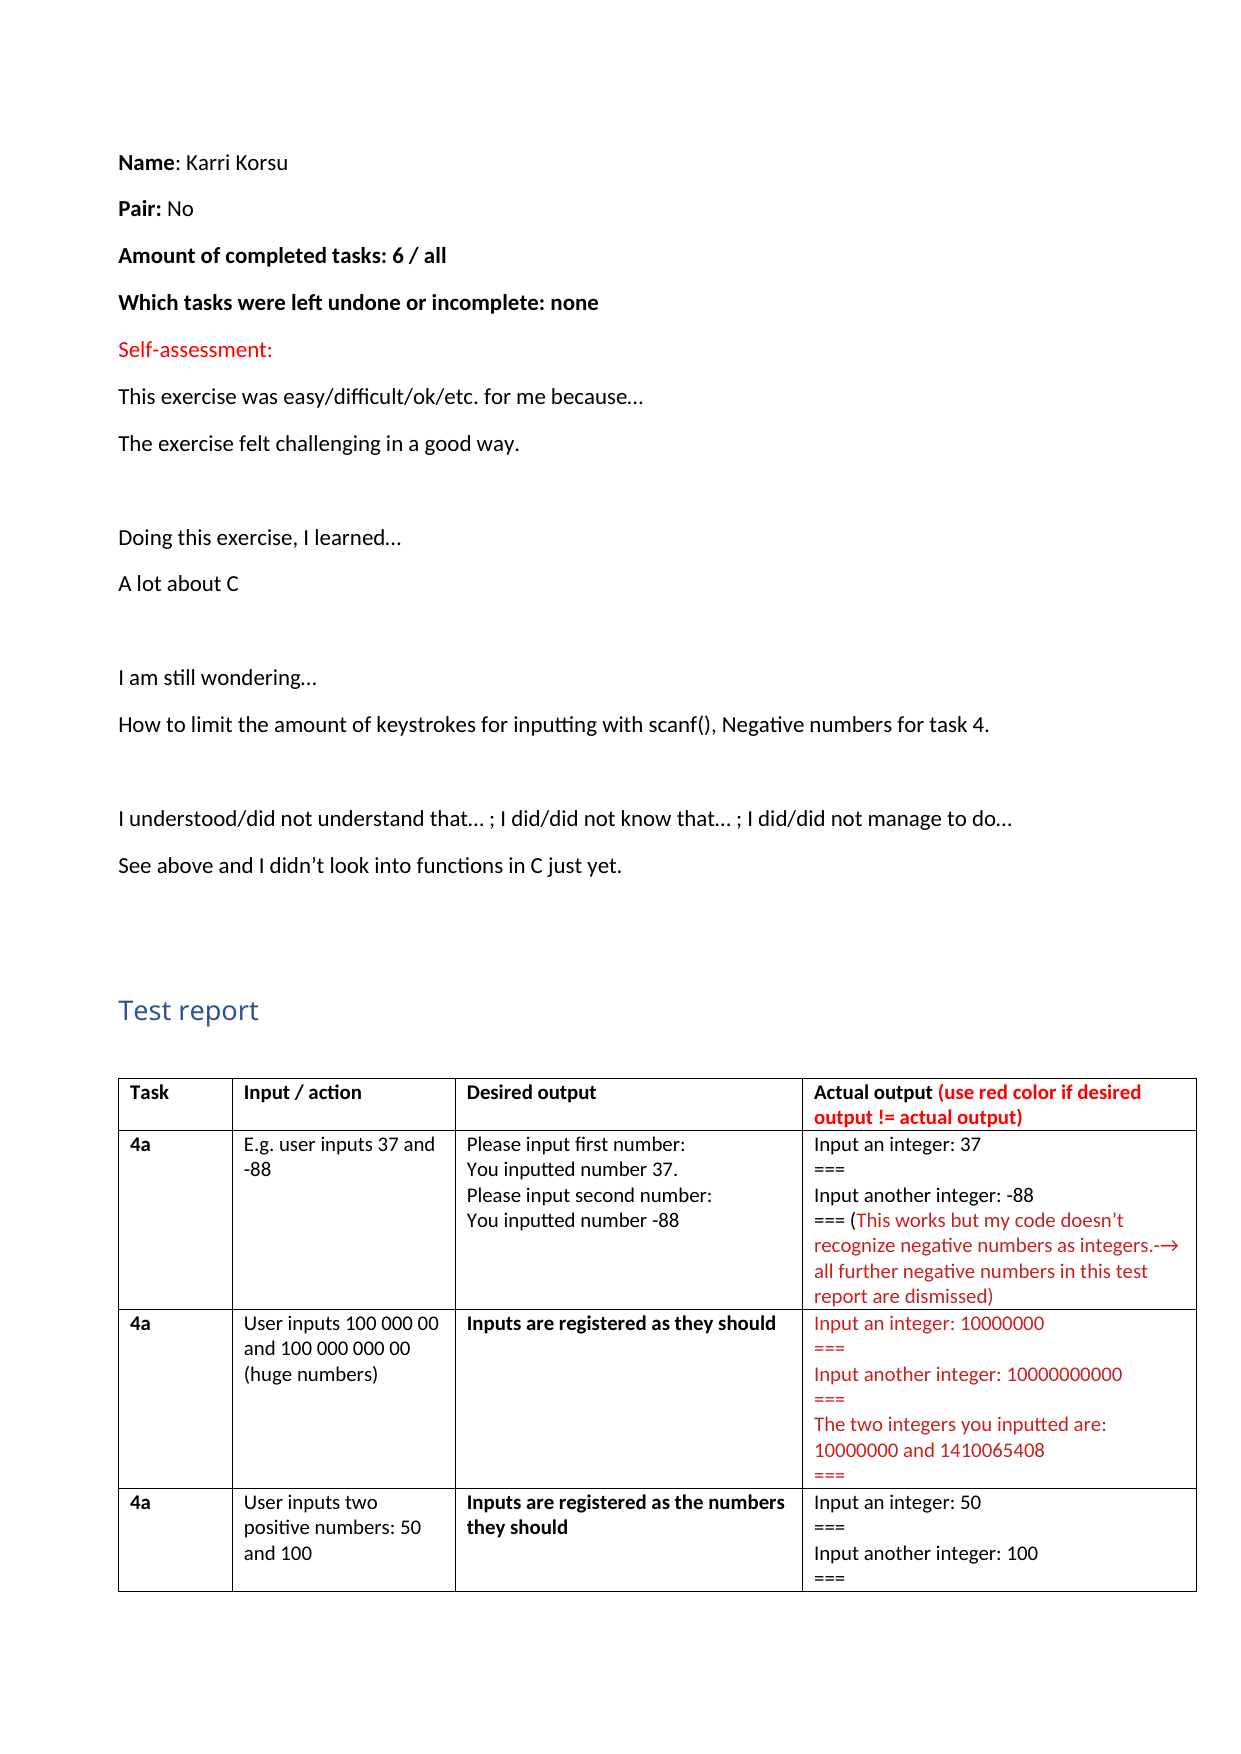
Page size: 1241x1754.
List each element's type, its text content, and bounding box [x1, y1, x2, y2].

text Name: Karri Korsu [118, 148, 1122, 176]
table_header Actual output (use red color if desired output != actual output) [803, 1079, 1196, 1130]
subtitle Test report [118, 991, 1122, 1028]
table_cell User inputs 100 000 00 and 100 000 000 00 (huge numbers) [233, 1310, 455, 1488]
text I am still wondering… [118, 663, 1122, 691]
table_cell Inputs are registered as they should [456, 1310, 802, 1488]
table_header Desired output [456, 1079, 802, 1130]
text Amount of completed tasks: 6 / all [118, 241, 1122, 269]
text How to limit the amount of keystrokes for inputting with scanf(), Negative numbers for task 4. [118, 710, 1122, 738]
table_cell 4a [119, 1310, 232, 1488]
table_cell E.g. user inputs 37 and -88 [233, 1131, 455, 1309]
text This exercise was easy/difficult/ok/etc. for me because… [118, 382, 1122, 410]
table_cell 4a [119, 1131, 232, 1309]
text I understood/did not understand that… ; I did/did not know that… ; I did/did not manage to do… [118, 804, 1122, 832]
text A lot about C [118, 569, 1122, 597]
text See above and I didn’t look into functions in C just yet. [118, 851, 1122, 879]
table_cell Inputs are registered as the numbers they should [456, 1489, 802, 1591]
text The exercise felt challenging in a good way. [118, 429, 1122, 457]
text Which tasks were left undone or incomplete: none [118, 288, 1122, 316]
table_cell Input an integer: 10000000 === Input another integer: 10000000000 === The two integers you inputted are: 10000000 and 1410065408 === [803, 1310, 1196, 1488]
table_header Task [119, 1079, 232, 1130]
table_cell Input an integer: 50 === Input another integer: 100 === [803, 1489, 1196, 1591]
table_cell 4a [119, 1489, 232, 1591]
text Pair: No [118, 194, 1122, 222]
table_header Input / action [233, 1079, 455, 1130]
table_cell User inputs two positive numbers: 50 and 100 [233, 1489, 455, 1591]
text Doing this exercise, I learned… [118, 523, 1122, 551]
text Self-assessment: [118, 335, 1122, 363]
table_cell Input an integer: 37 === Input another integer: -88 === (This works but my code doesn’t recognize negative numbers as integers.-→ all further negative numbers in this test report are dismissed) [803, 1131, 1196, 1309]
table_cell Please input first number: You inputted number 37. Please input second number: You inputted number -88 [456, 1131, 802, 1309]
